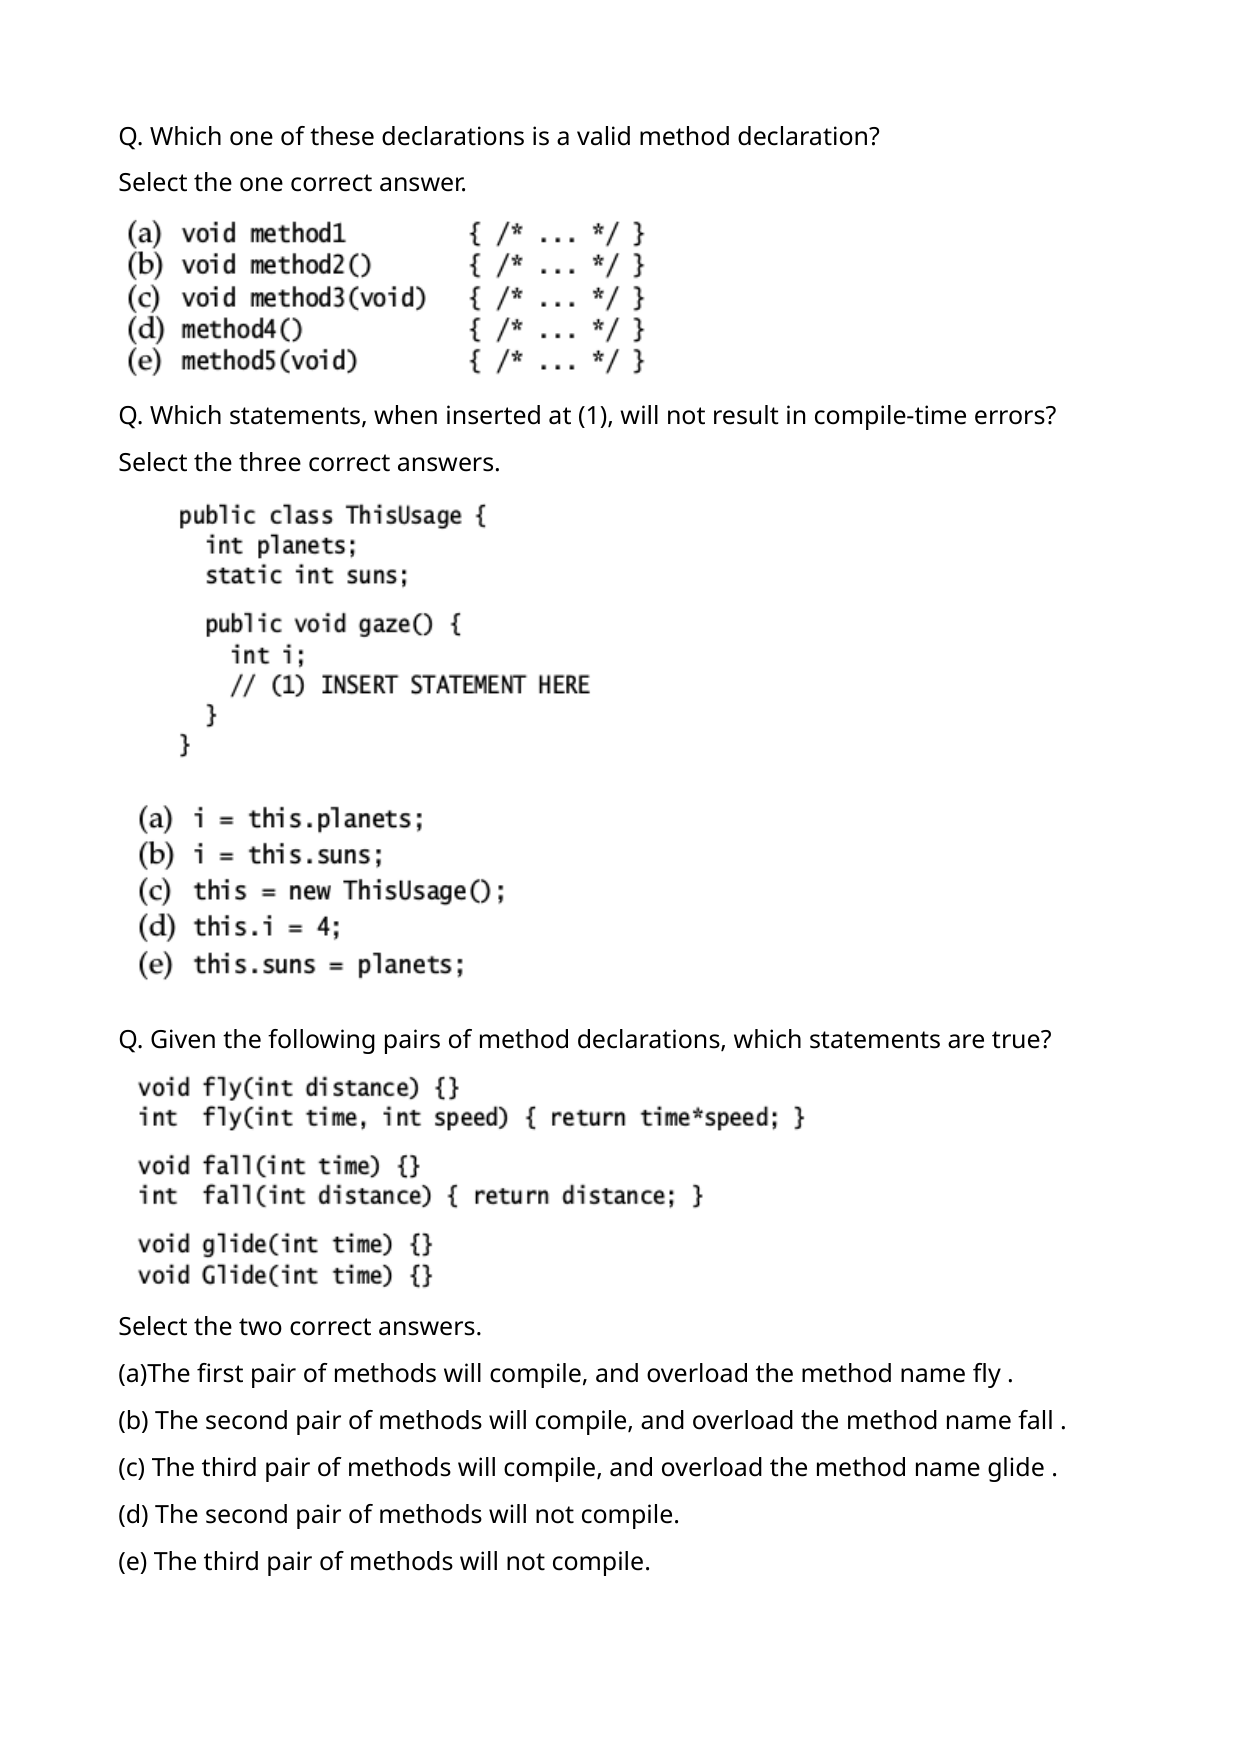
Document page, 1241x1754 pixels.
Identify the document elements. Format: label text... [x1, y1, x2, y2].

picture [118, 491, 687, 780]
text (a)The first pair of methods will compile, and overload the method name fly . [118, 1356, 1122, 1390]
text Q. Given the following pairs of method declarations, which statements are true? [118, 1021, 1122, 1055]
picture [118, 212, 673, 387]
text Q. Which one of these declarations is a valid method declaration? [118, 118, 1122, 152]
text (c) The third pair of methods will compile, and overload the method name glide . [118, 1450, 1122, 1484]
text Select the two correct answers. [118, 1309, 1122, 1343]
text (d) The second pair of methods will not compile. [118, 1497, 1122, 1531]
picture [118, 1068, 870, 1298]
text Q. Which statements, when inserted at (1), will not result in compile-time errors? [118, 398, 1122, 432]
text (b) The second pair of methods will compile, and overload the method name fall . [118, 1403, 1122, 1437]
text Select the one correct answer. [118, 165, 1122, 199]
text Select the three correct answers. [118, 445, 1122, 479]
text (e) The third pair of methods will not compile. [118, 1544, 1122, 1578]
picture [118, 790, 540, 1011]
